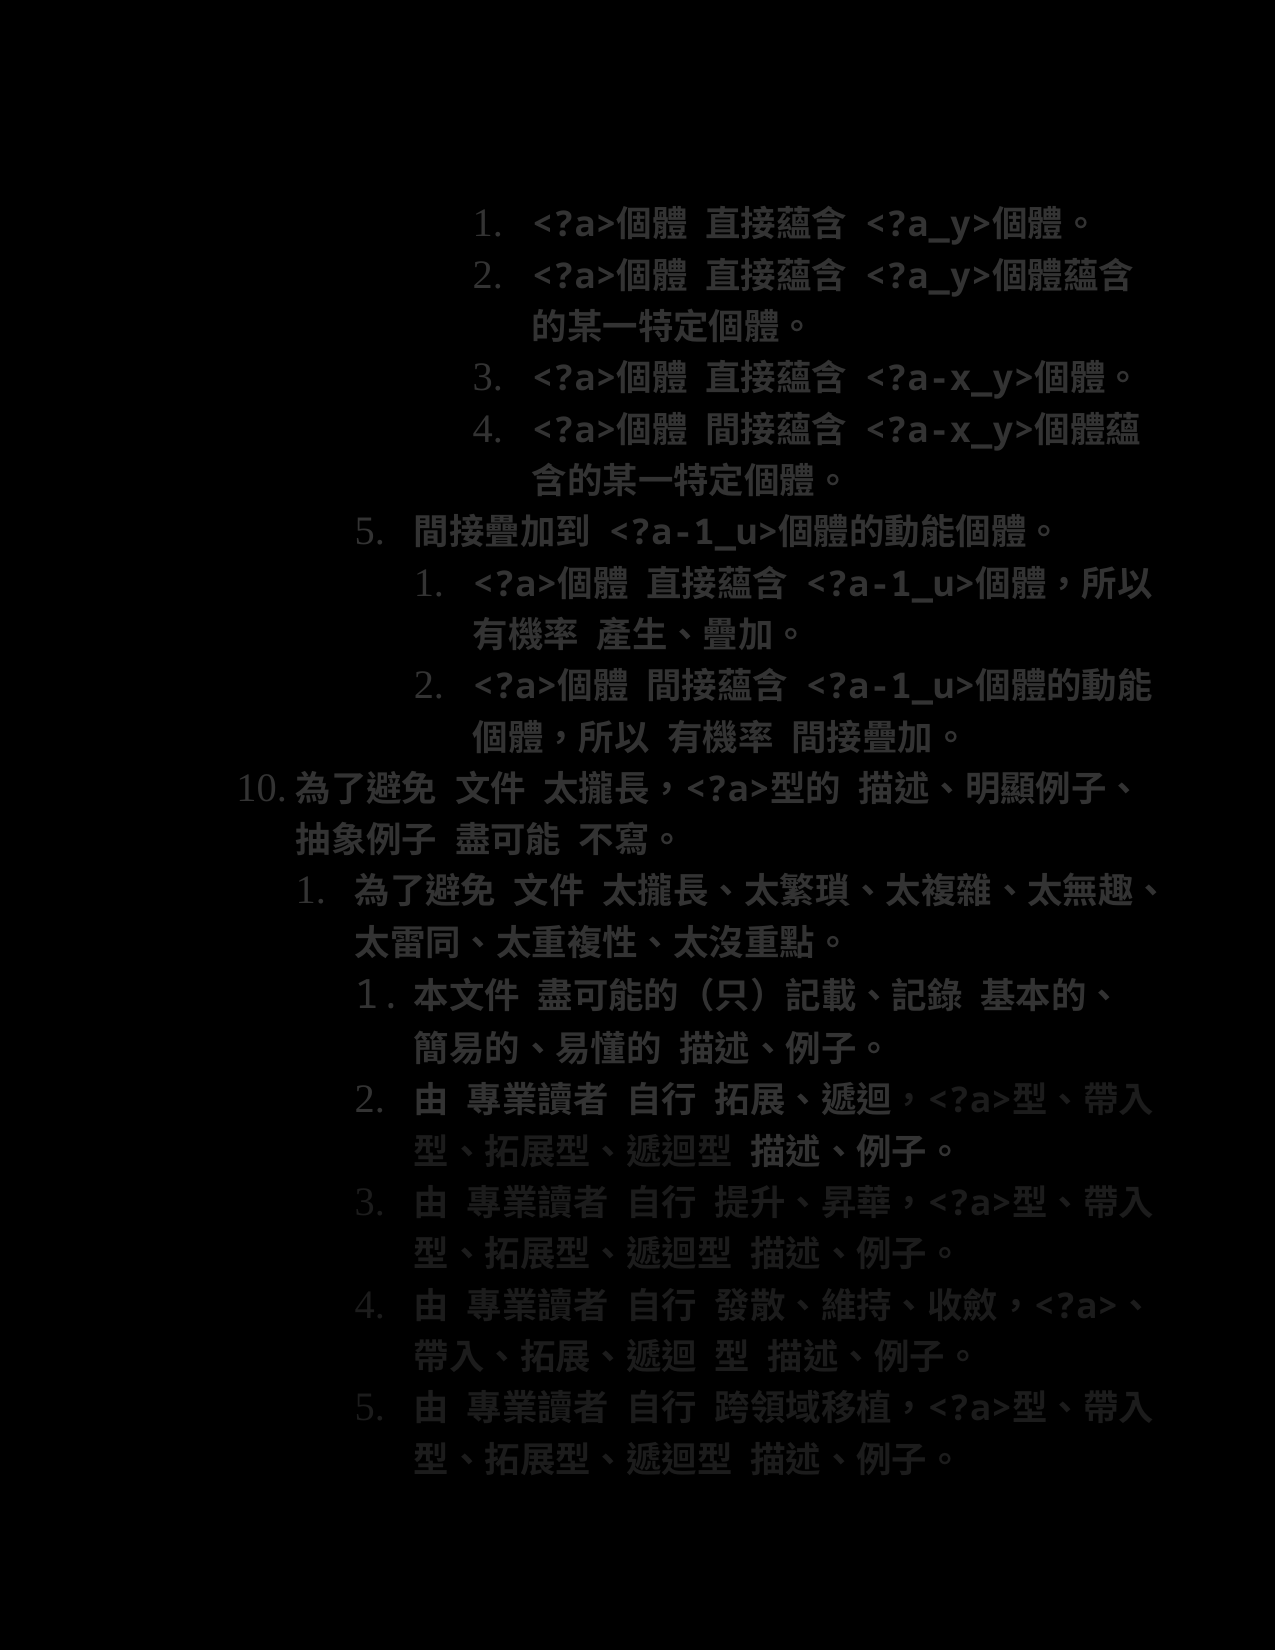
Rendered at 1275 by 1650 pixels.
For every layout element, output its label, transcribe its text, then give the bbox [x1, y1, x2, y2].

list 為了避免 文件 太攏長、太繁瑣、太複雜、太無趣、太雷同、太重複性、太沒重點。 [295, 863, 1157, 965]
list <?a>個體 間接蘊含 <?a-x_y>個體蘊含的某一特定個體。 [472, 401, 1157, 504]
list 間接疊加到 <?a-1_u>個體的動能個體。 [354, 504, 1157, 555]
list 由 專業讀者 自行 跨領域移植，<?a>型、帶入型、拓展型、遞迴型 描述、例子。 [354, 1379, 1157, 1482]
list 為了避免 文件 太攏長，<?a>型的 描述、明顯例子、抽象例子 盡可能 不寫。 [236, 760, 1157, 863]
list 由 專業讀者 自行 提升、昇華，<?a>型、帶入型、拓展型、遞迴型 描述、例子。 [354, 1174, 1157, 1277]
list <?a>個體 直接蘊含 <?a-1_u>個體，所以 有機率 產生、疊加。 [413, 555, 1157, 658]
list <?a>個體 直接蘊含 <?a-x_y>個體。 [472, 350, 1157, 401]
list 由 專業讀者 自行 拓展、遞迴，<?a>型、帶入型、拓展型、遞迴型 描述、例子。 [354, 1072, 1157, 1174]
list <?a>個體 直接蘊含 <?a_y>個體。 [472, 196, 1157, 247]
list 由 專業讀者 自行 發散、維持、收斂，<?a>、帶入、拓展、遞迴 型 描述、例子。 [354, 1277, 1157, 1379]
list 本文件 盡可能的（只）記載、記錄 基本的、簡易的、易懂的 描述、例子。 [354, 965, 1157, 1072]
list <?a>個體 間接蘊含 <?a-1_u>個體的動能個體，所以 有機率 間接疊加。 [413, 658, 1157, 760]
list <?a>個體 直接蘊含 <?a_y>個體蘊含的某一特定個體。 [472, 247, 1157, 350]
